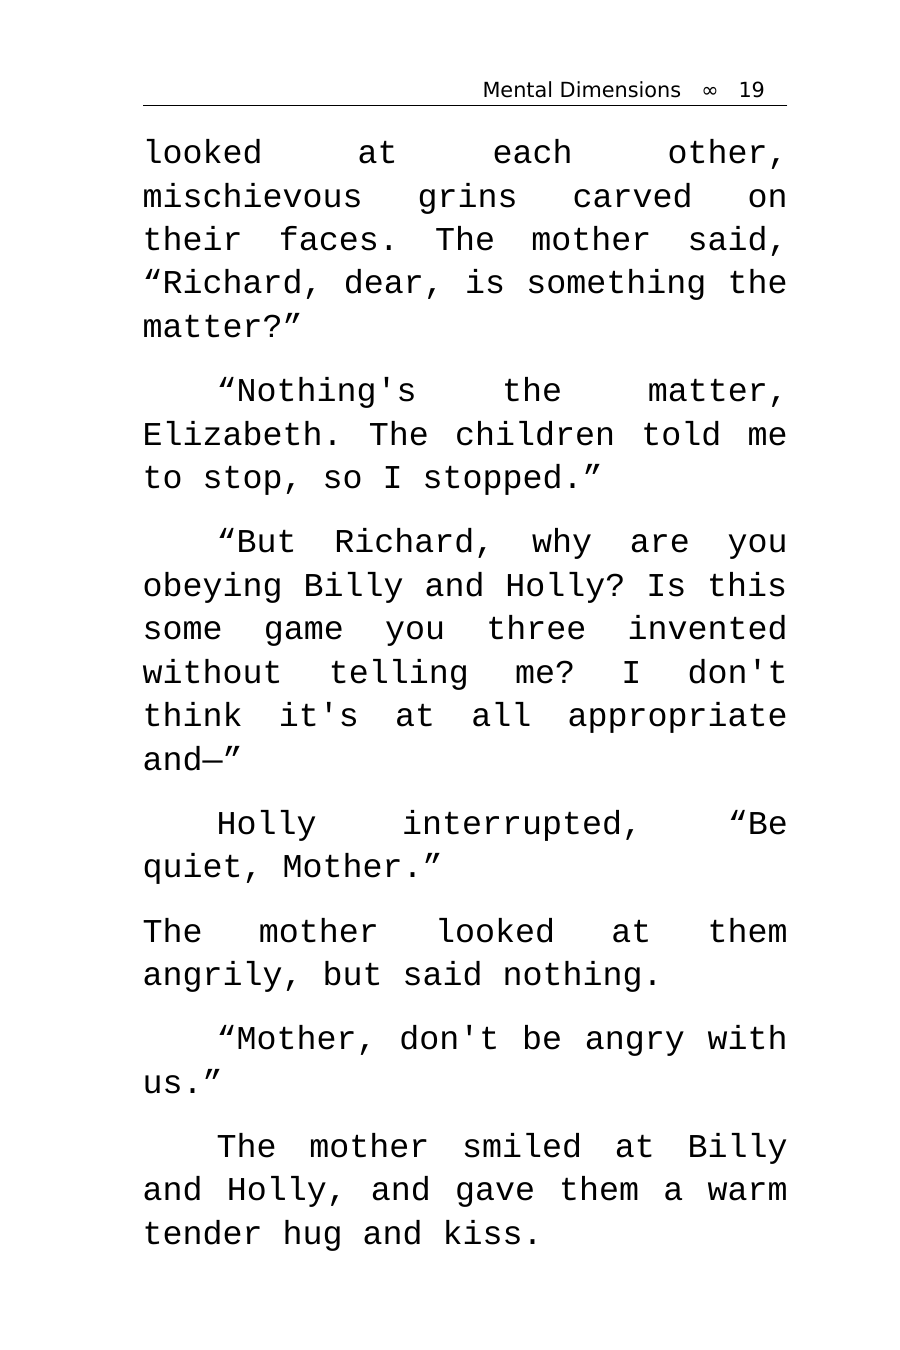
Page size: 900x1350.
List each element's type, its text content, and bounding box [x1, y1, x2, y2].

text Holly interrupted, “Be quiet, Mother.” [142, 807, 787, 888]
text “But Richard, why are you obeying Billy and Holly? Is this some game you three invented without telling me? I don't think it's at all appropriate and—” [142, 525, 787, 780]
text looked at each other, mischievous grins carved on their faces. The mother said, “Richard, dear, is something the matter?” [142, 136, 787, 347]
text The mother smiled at Billy and Holly, and gave them a warm tender hug and kiss. [142, 1130, 787, 1254]
text “Mother, don't be angry with us.” [142, 1022, 787, 1103]
text The mother looked at them angrily, but said nothing. [142, 914, 787, 996]
text “Nothing's the matter, Elizabeth. The children told me to stop, so I stopped.” [142, 374, 787, 499]
